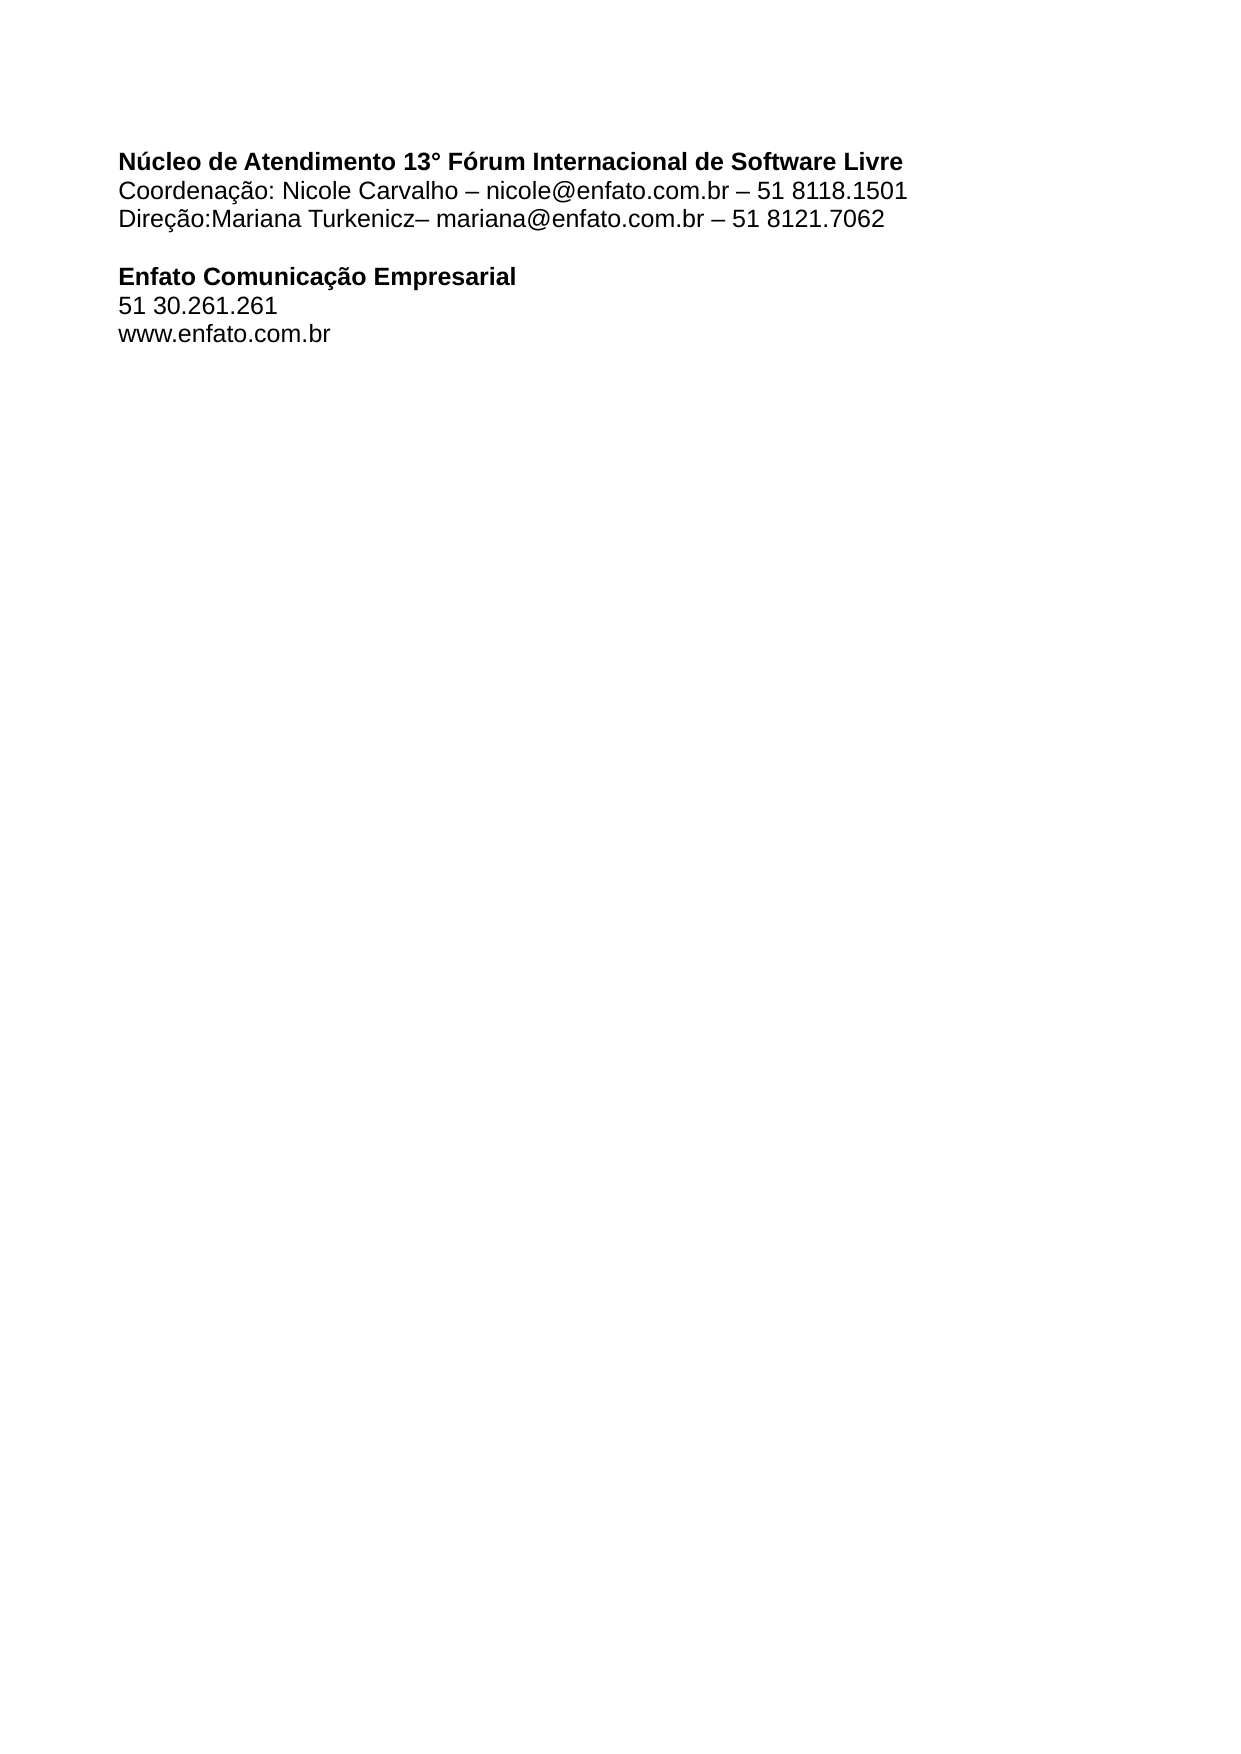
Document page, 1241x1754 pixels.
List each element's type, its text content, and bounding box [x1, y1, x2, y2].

text 51 30.261.261 [118, 291, 1122, 319]
text Núcleo de Atendimento 13° Fórum Internacional de Software Livre [118, 147, 1122, 176]
text Enfato Comunicação Empresarial [118, 262, 1122, 291]
text www.enfato.com.br [118, 319, 1122, 348]
text Direção:Mariana Turkenicz– mariana@enfato.com.br – 51 8121.7062 [118, 204, 1122, 233]
text Coordenação: Nicole Carvalho – nicole@enfato.com.br – 51 8118.1501 [118, 176, 1122, 204]
